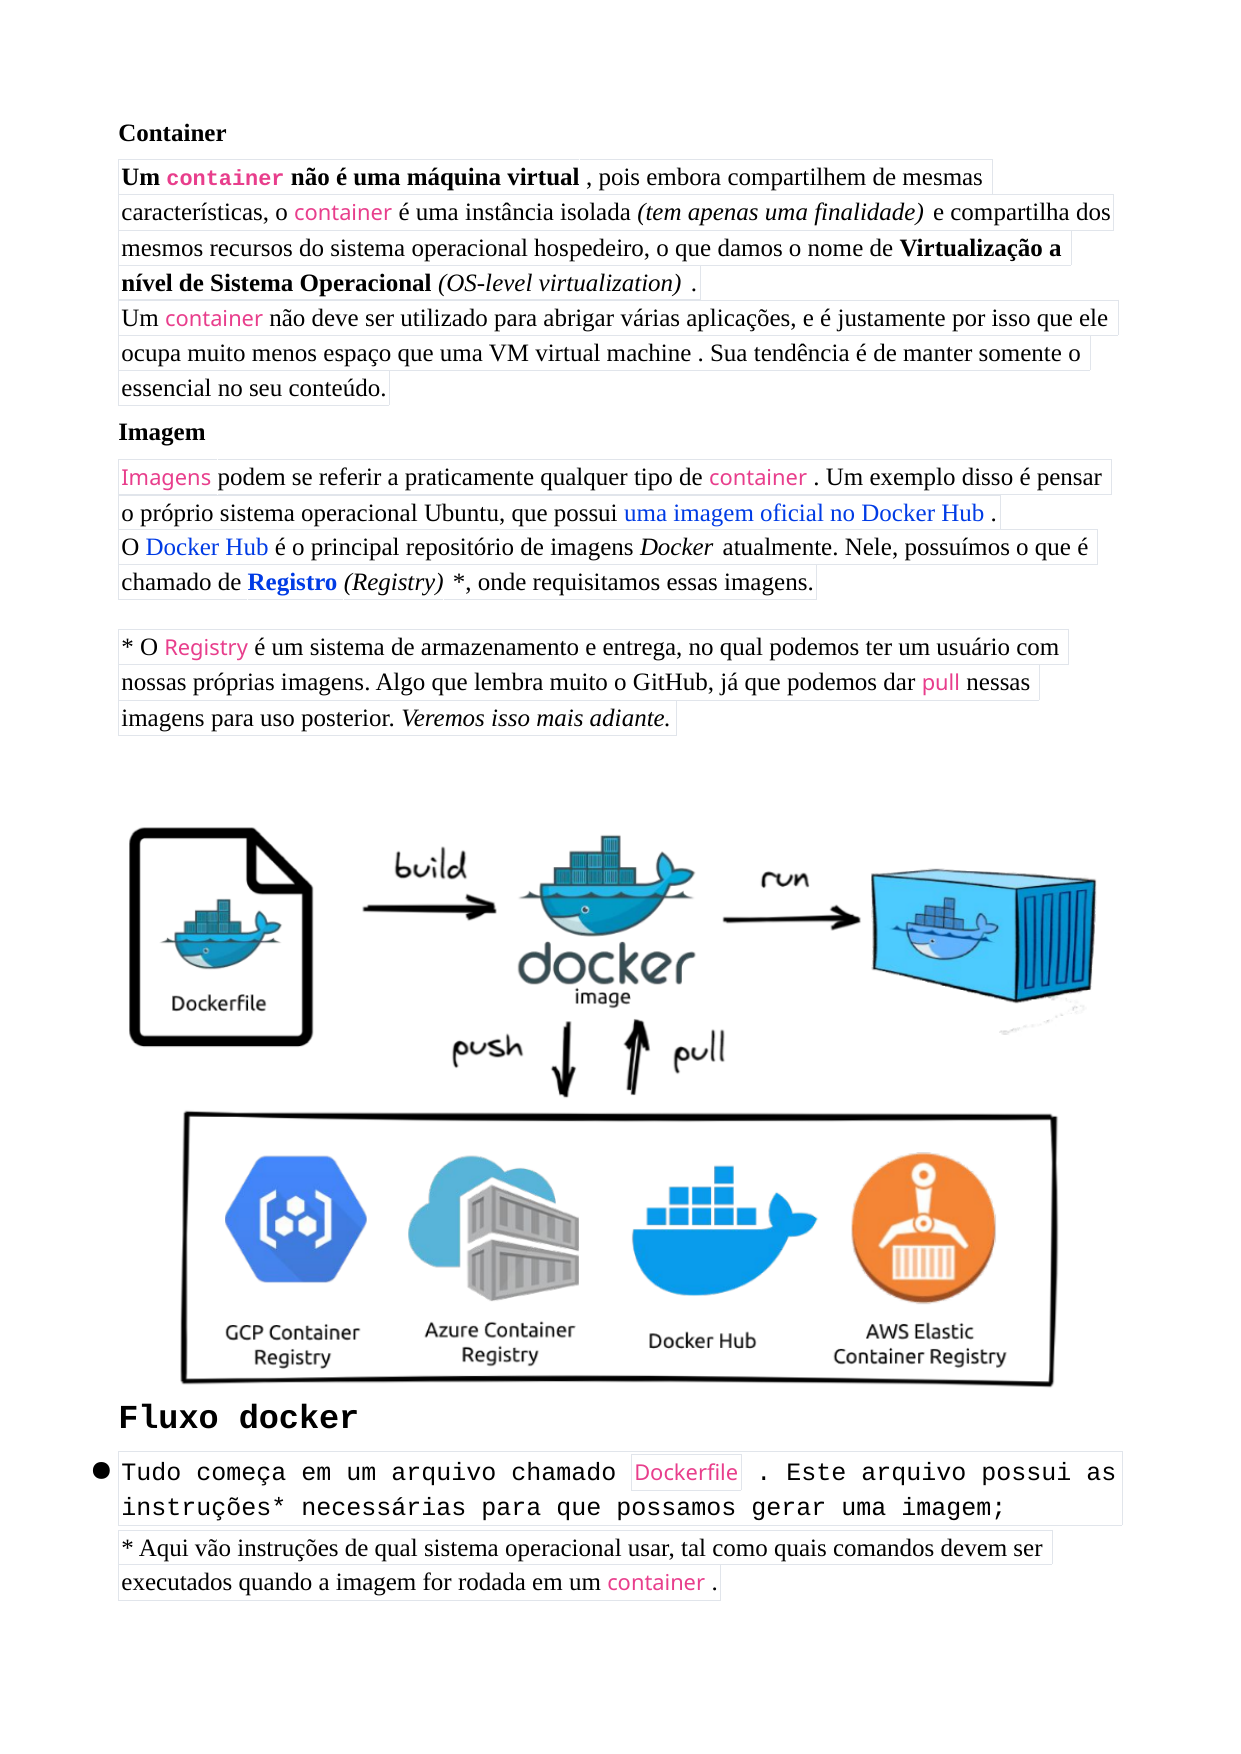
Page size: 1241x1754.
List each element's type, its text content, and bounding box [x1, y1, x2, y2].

text Imagens podem se referir a praticamente qualquer tipo de container . Um exemplo disso é pensar o próprio sistema operacional Ubuntu, que possui uma imagem oficial no Docker Hub . [119, 460, 1111, 494]
text Um container não deve ser utilizado para abrigar várias aplicações, e é justamente por isso que ele ocupa muito menos espaço que uma VM virtual machine . Sua tendência é de manter somente o essencial no seu conteúdo. [119, 299, 1122, 405]
text * O Registry é um sistema de armazenamento e entrega, no qual podemos ter um usuário com nossas próprias imagens. Algo que lembra muito o GitHub, já que podemos dar pull nessas imagens para uso posterior. Veremos isso mais adiante. [119, 630, 1068, 664]
text Imagens podem se referir a praticamente qualquer tipo de container . Um exemplo disso é pensar o próprio sistema operacional Ubuntu, que possui uma imagem oficial no Docker Hub . [119, 496, 1000, 529]
subtitle Fluxo docker [118, 1401, 1122, 1438]
subtitle Imagem [118, 417, 1122, 446]
text * Aqui vão instruções de qual sistema operacional usar, tal como quais comandos devem ser executados quando a imagem for rodada em um container . [119, 1565, 720, 1600]
text * Aqui vão instruções de qual sistema operacional usar, tal como quais comandos devem ser executados quando a imagem for rodada em um container . [721, 1529, 1122, 1600]
text * O Registry é um sistema de armazenamento e entrega, no qual podemos ter um usuário com nossas próprias imagens. Algo que lembra muito o GitHub, já que podemos dar pull nessas imagens para uso posterior. Veremos isso mais adiante. [119, 665, 1039, 700]
text O Docker Hub é o principal repositório de imagens Docker atualmente. Nele, possuímos o que é chamado de Registro (Registry) *, onde requisitamos essas imagens. [119, 530, 1097, 564]
subtitle Container [118, 118, 1122, 147]
text * O Registry é um sistema de armazenamento e entrega, no qual podemos ter um usuário com nossas próprias imagens. Algo que lembra muito o GitHub, já que podemos dar pull nessas imagens para uso posterior. Veremos isso mais adiante. [677, 628, 1122, 735]
text Imagens podem se referir a praticamente qualquer tipo de container . Um exemplo disso é pensar o próprio sistema operacional Ubuntu, que possui uma imagem oficial no Docker Hub . [1001, 459, 1122, 529]
text * Aqui vão instruções de qual sistema operacional usar, tal como quais comandos devem ser executados quando a imagem for rodada em um container . [119, 1531, 1052, 1564]
text Um container não é uma máquina virtual , pois embora compartilhem de mesmas características, o container é uma instância isolada (tem apenas uma finalidade) e compartilha dos mesmos recursos do sistema operacional hospedeiro, o que damos o nome de Virtualização a nível de Sistema Operacional (OS-level virtualization) . [119, 159, 1122, 299]
text * O Registry é um sistema de armazenamento e entrega, no qual podemos ter um usuário com nossas próprias imagens. Algo que lembra muito o GitHub, já que podemos dar pull nessas imagens para uso posterior. Veremos isso mais adiante. [119, 701, 676, 735]
list Tudo começa em um arquivo chamado Dockerfile . Este arquivo possui as instruções* necessárias para que possamos gerar uma imagem; [119, 1452, 1122, 1525]
text O Docker Hub é o principal repositório de imagens Docker atualmente. Nele, possuímos o que é chamado de Registro (Registry) *, onde requisitamos essas imagens. [817, 529, 1122, 599]
picture [118, 811, 1123, 1401]
text O Docker Hub é o principal repositório de imagens Docker atualmente. Nele, possuímos o que é chamado de Registro (Registry) *, onde requisitamos essas imagens. [119, 565, 816, 599]
